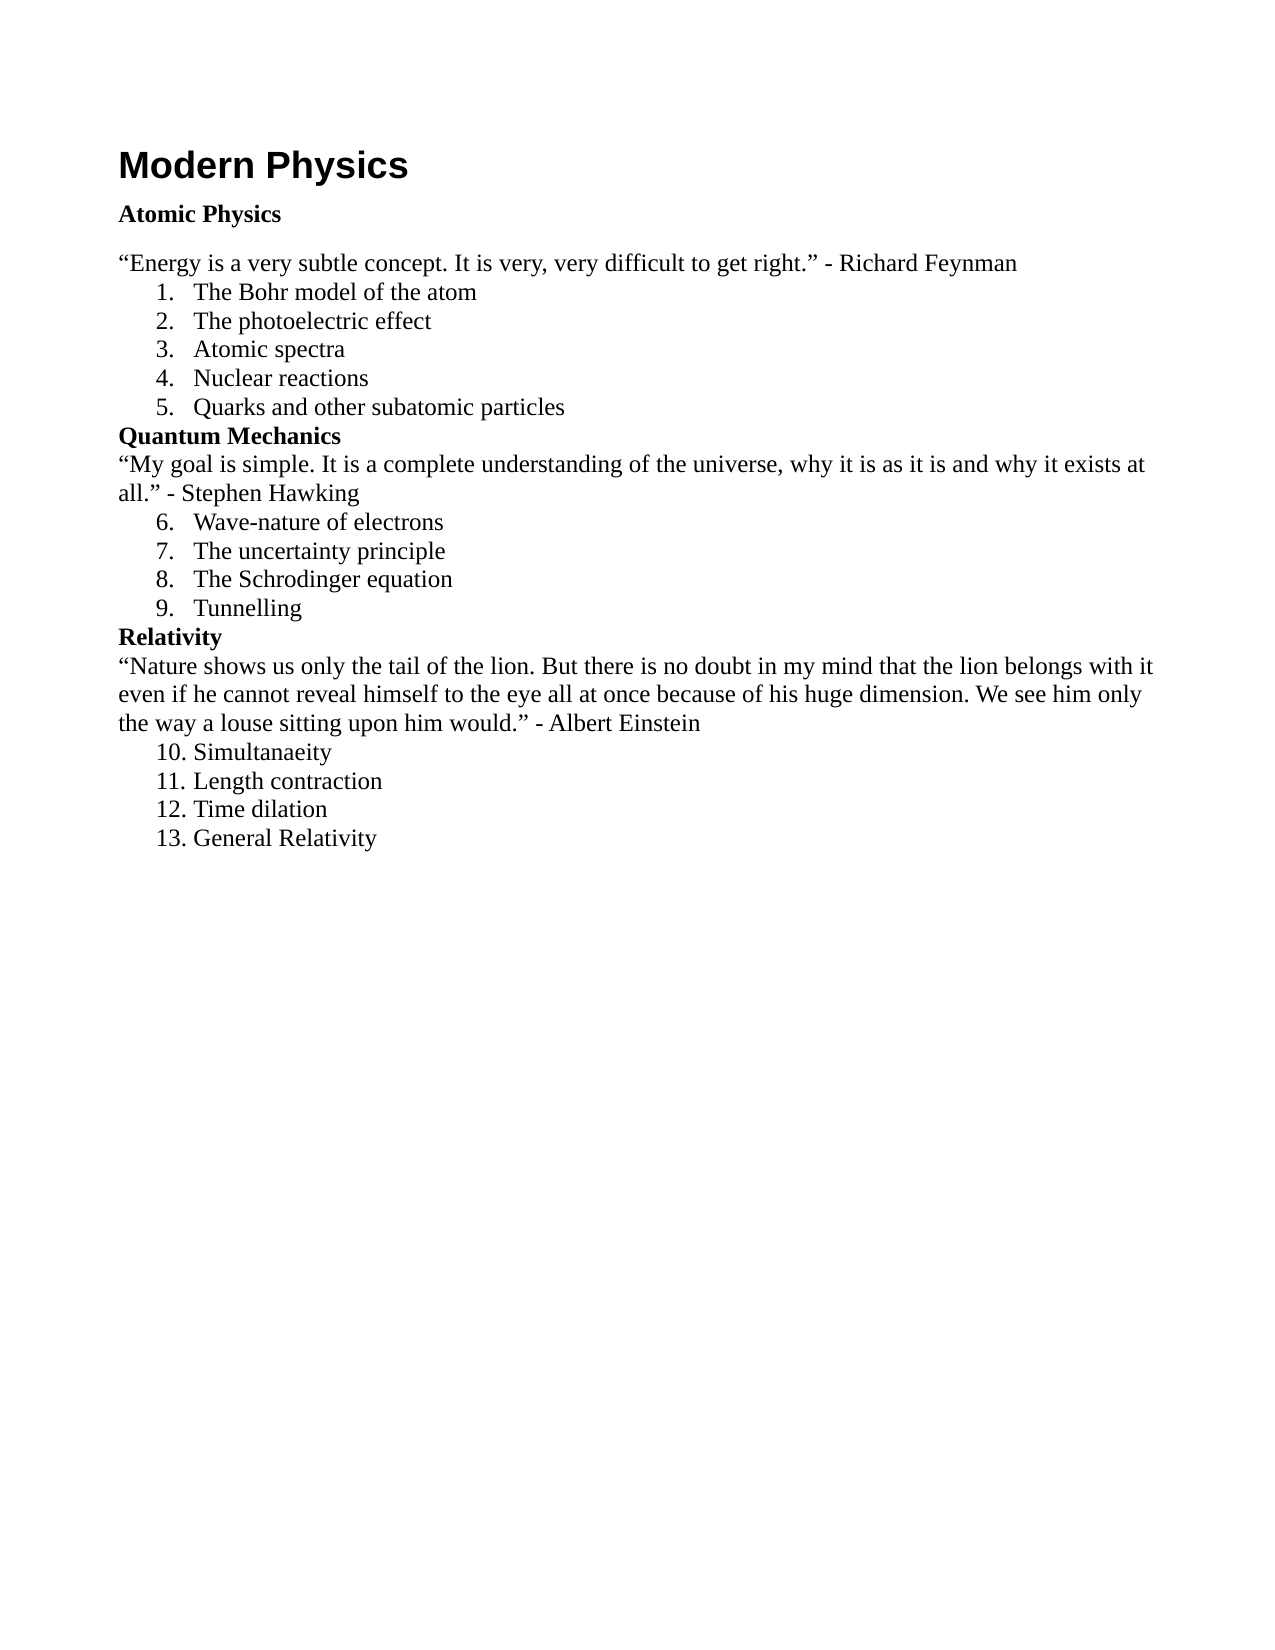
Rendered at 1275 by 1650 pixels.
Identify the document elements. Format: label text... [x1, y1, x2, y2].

text Relativity [118, 622, 1157, 651]
list Time dilation [156, 794, 1157, 823]
list Atomic spectra [156, 334, 1157, 363]
list Length contraction [156, 766, 1157, 794]
text Atomic Physics [118, 199, 1157, 228]
list The Schrodinger equation [156, 564, 1157, 593]
list Nuclear reactions [156, 363, 1157, 392]
list The photoelectric effect [156, 306, 1157, 334]
list The uncertainty principle [156, 536, 1157, 564]
subtitle Modern Physics [118, 143, 1157, 187]
list Tunnelling [156, 593, 1157, 622]
list General Relativity [156, 823, 1157, 852]
text “My goal is simple. It is a complete understanding of the universe, why it is as it is and why it exists at all.” - Stephen Hawking [118, 449, 1157, 507]
text Quantum Mechanics [118, 421, 1157, 449]
text “Energy is a very subtle concept. It is very, very difficult to get right.” - Richard Feynman [118, 248, 1157, 277]
list Simultanaeity [156, 737, 1157, 766]
text “Nature shows us only the tail of the lion. But there is no doubt in my mind that the lion belongs with it even if he cannot reveal himself to the eye all at once because of his huge dimension. We see him only the way a louse sitting upon him would.” - Albert Einstein [118, 651, 1157, 737]
list Wave-nature of electrons [156, 507, 1157, 536]
list The Bohr model of the atom [156, 277, 1157, 306]
list Quarks and other subatomic particles [156, 392, 1157, 421]
